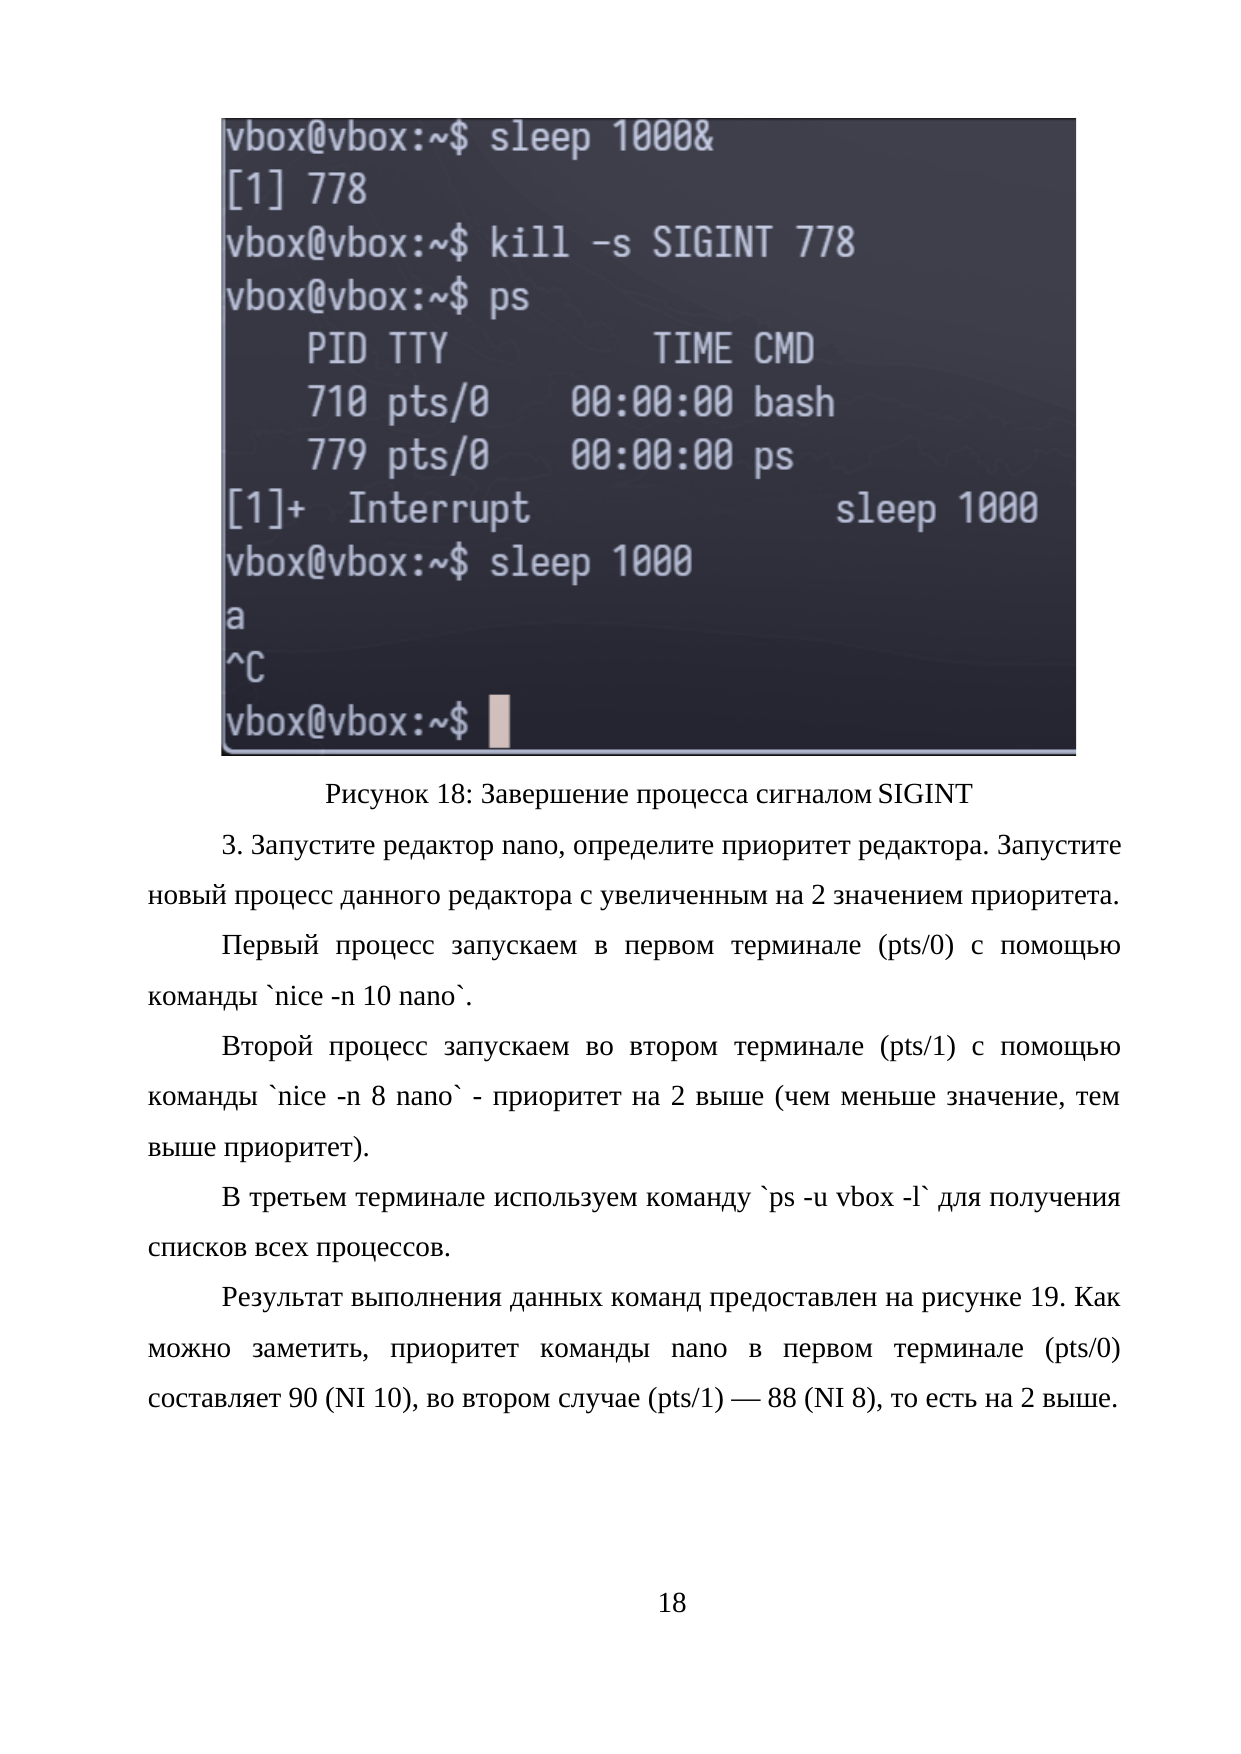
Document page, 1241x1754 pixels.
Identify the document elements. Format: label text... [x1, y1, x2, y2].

text В третьем терминале используем команду `ps -u vbox -l` для получения списков всех процессов. [148, 1179, 1122, 1263]
text Первый процесс запускаем в первом терминале (pts/0) с помощью команды `nice -n 10 nano`. [148, 927, 1122, 1011]
text 3. Запустите редактор nano, определите приоритет редактора. Запустите новый процесс данного редактора с увеличенным на 2 значением приоритета. [148, 827, 1122, 911]
text Рисунок 18: Завершение процесса сигналом SIGINT [221, 776, 1076, 810]
text Второй процесс запускаем во втором терминале (pts/1) с помощью команды `nice -n 8 nano` - приоритет на 2 выше (чем меньше значение, тем выше приоритет). [148, 1028, 1122, 1162]
text Результат выполнения данных команд предоставлен на рисунке 19. Как можно заметить, приоритет команды nano в первом терминале (pts/0) составляет 90 (NI 10), во втором случае (pts/1) — 88 (NI 8), то есть на 2 выше. [148, 1279, 1122, 1414]
picture [221, 118, 1077, 756]
